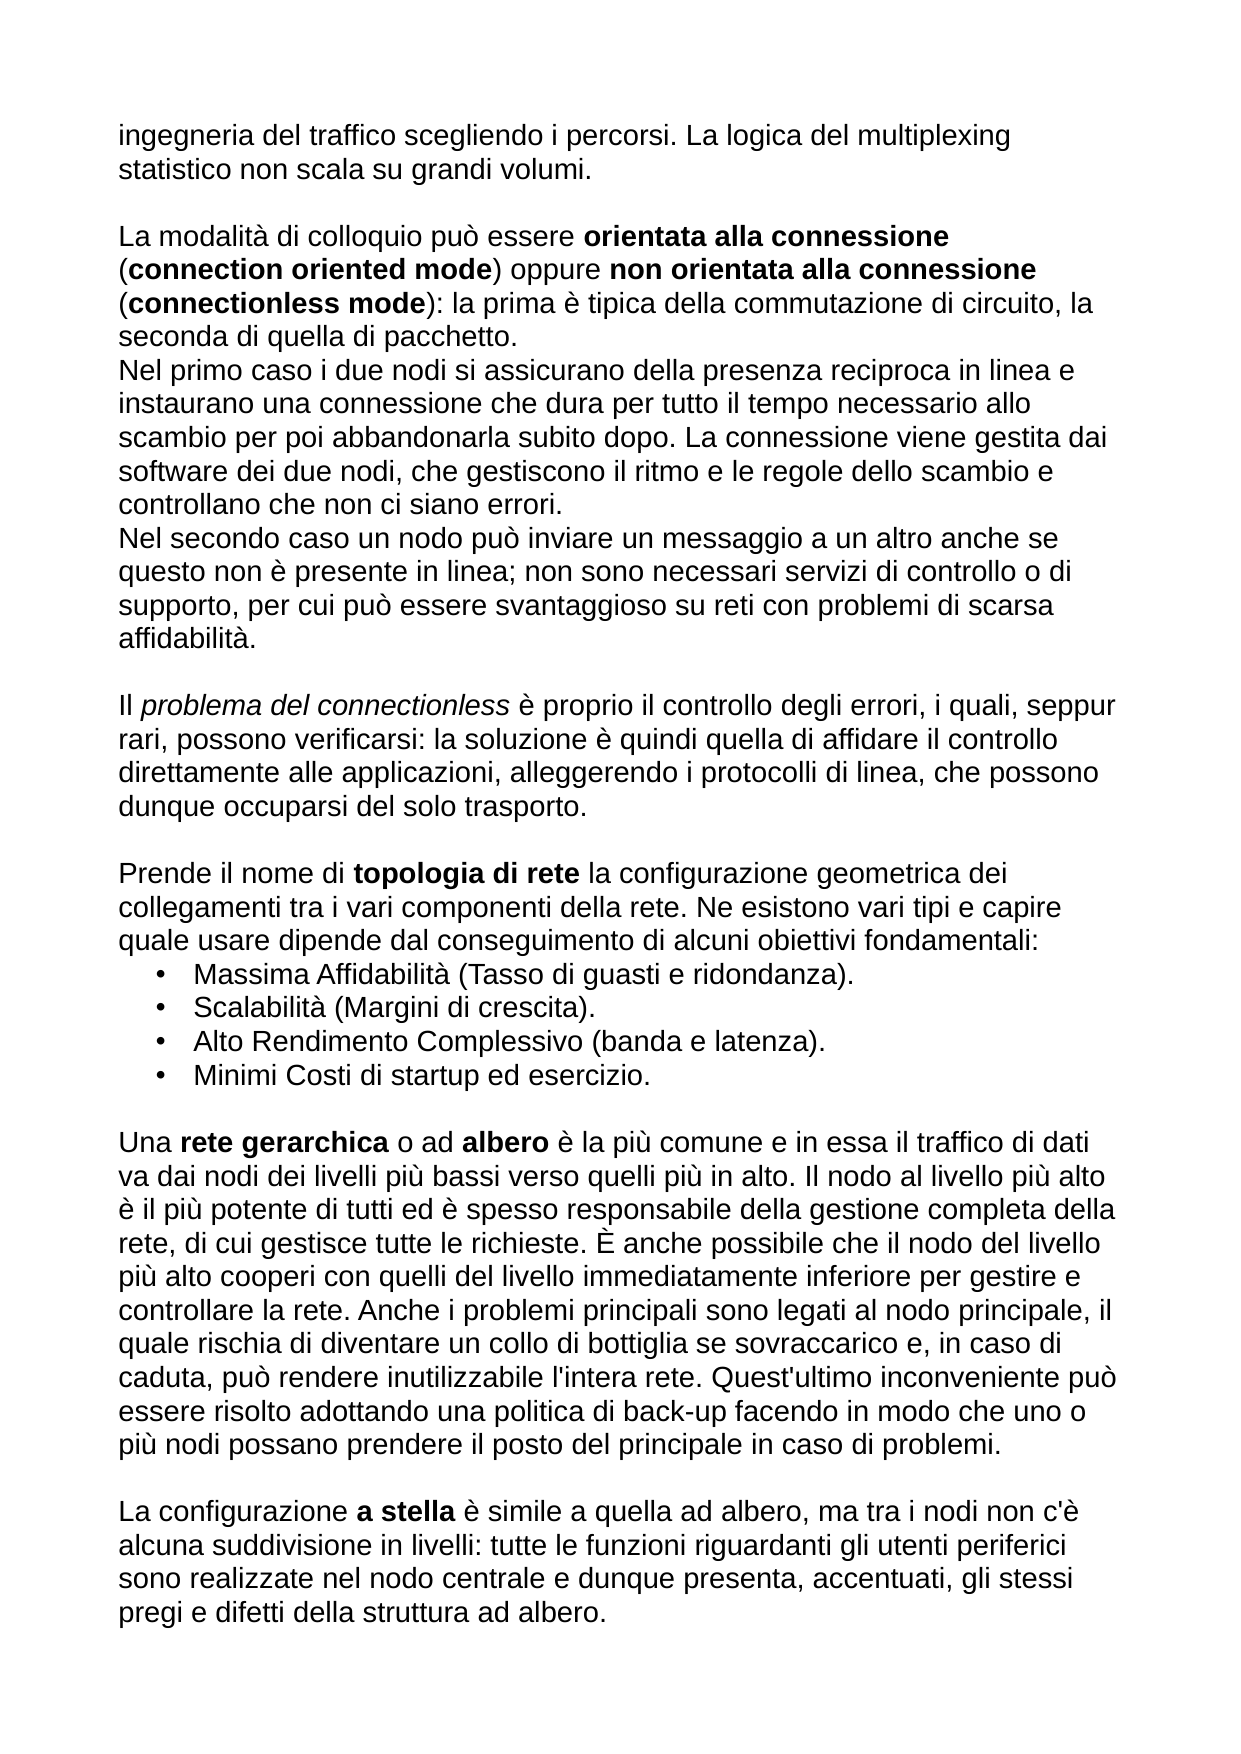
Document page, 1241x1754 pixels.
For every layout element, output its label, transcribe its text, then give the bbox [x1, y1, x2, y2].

text Prende il nome di topologia di rete la configurazione geometrica dei collegamenti tra i vari componenti della rete. Ne esistono vari tipi e capire quale usare dipende dal conseguimento di alcuni obiettivi fondamentali: [118, 856, 1122, 957]
text ingegneria del traffico scegliendo i percorsi. La logica del multiplexing statistico non scala su grandi volumi. [118, 118, 1122, 185]
text Il problema del connectionless è proprio il controllo degli errori, i quali, seppur rari, possono verificarsi: la soluzione è quindi quella di affidare il controllo direttamente alle applicazioni, alleggerendo i protocolli di linea, che possono dunque occuparsi del solo trasporto. [118, 688, 1122, 822]
list Scalabilità (Margini di crescita). [156, 990, 1122, 1024]
list Alto Rendimento Complessivo (banda e latenza). [156, 1024, 1122, 1058]
text Nel primo caso i due nodi si assicurano della presenza reciproca in linea e instaurano una connessione che dura per tutto il tempo necessario allo scambio per poi abbandonarla subito dopo. La connessione viene gestita dai software dei due nodi, che gestiscono il ritmo e le regole dello scambio e controllano che non ci siano errori. [118, 353, 1122, 521]
text La configurazione a stella è simile a quella ad albero, ma tra i nodi non c'è alcuna suddivisione in livelli: tutte le funzioni riguardanti gli utenti periferici sono realizzate nel nodo centrale e dunque presenta, accentuati, gli stessi pregi e difetti della struttura ad albero. [118, 1494, 1122, 1628]
list Massima Affidabilità (Tasso di guasti e ridondanza). [156, 957, 1122, 990]
text La modalità di colloquio può essere orientata alla connessione (connection oriented mode) oppure non orientata alla connessione (connectionless mode): la prima è tipica della commutazione di circuito, la seconda di quella di pacchetto. [118, 219, 1122, 353]
text Una rete gerarchica o ad albero è la più comune e in essa il traffico di dati va dai nodi dei livelli più bassi verso quelli più in alto. Il nodo al livello più alto è il più potente di tutti ed è spesso responsabile della gestione completa della rete, di cui gestisce tutte le richieste. È anche possibile che il nodo del livello più alto cooperi con quelli del livello immediatamente inferiore per gestire e controllare la rete. Anche i problemi principali sono legati al nodo principale, il quale rischia di diventare un collo di bottiglia se sovraccarico e, in caso di caduta, può rendere inutilizzabile l'intera rete. Quest'ultimo inconveniente può essere risolto adottando una politica di back-up facendo in modo che uno o più nodi possano prendere il posto del principale in caso di problemi. [118, 1125, 1122, 1461]
text Nel secondo caso un nodo può inviare un messaggio a un altro anche se questo non è presente in linea; non sono necessari servizi di controllo o di supporto, per cui può essere svantaggioso su reti con problemi di scarsa affidabilità. [118, 521, 1122, 655]
list Minimi Costi di startup ed esercizio. [156, 1058, 1122, 1092]
